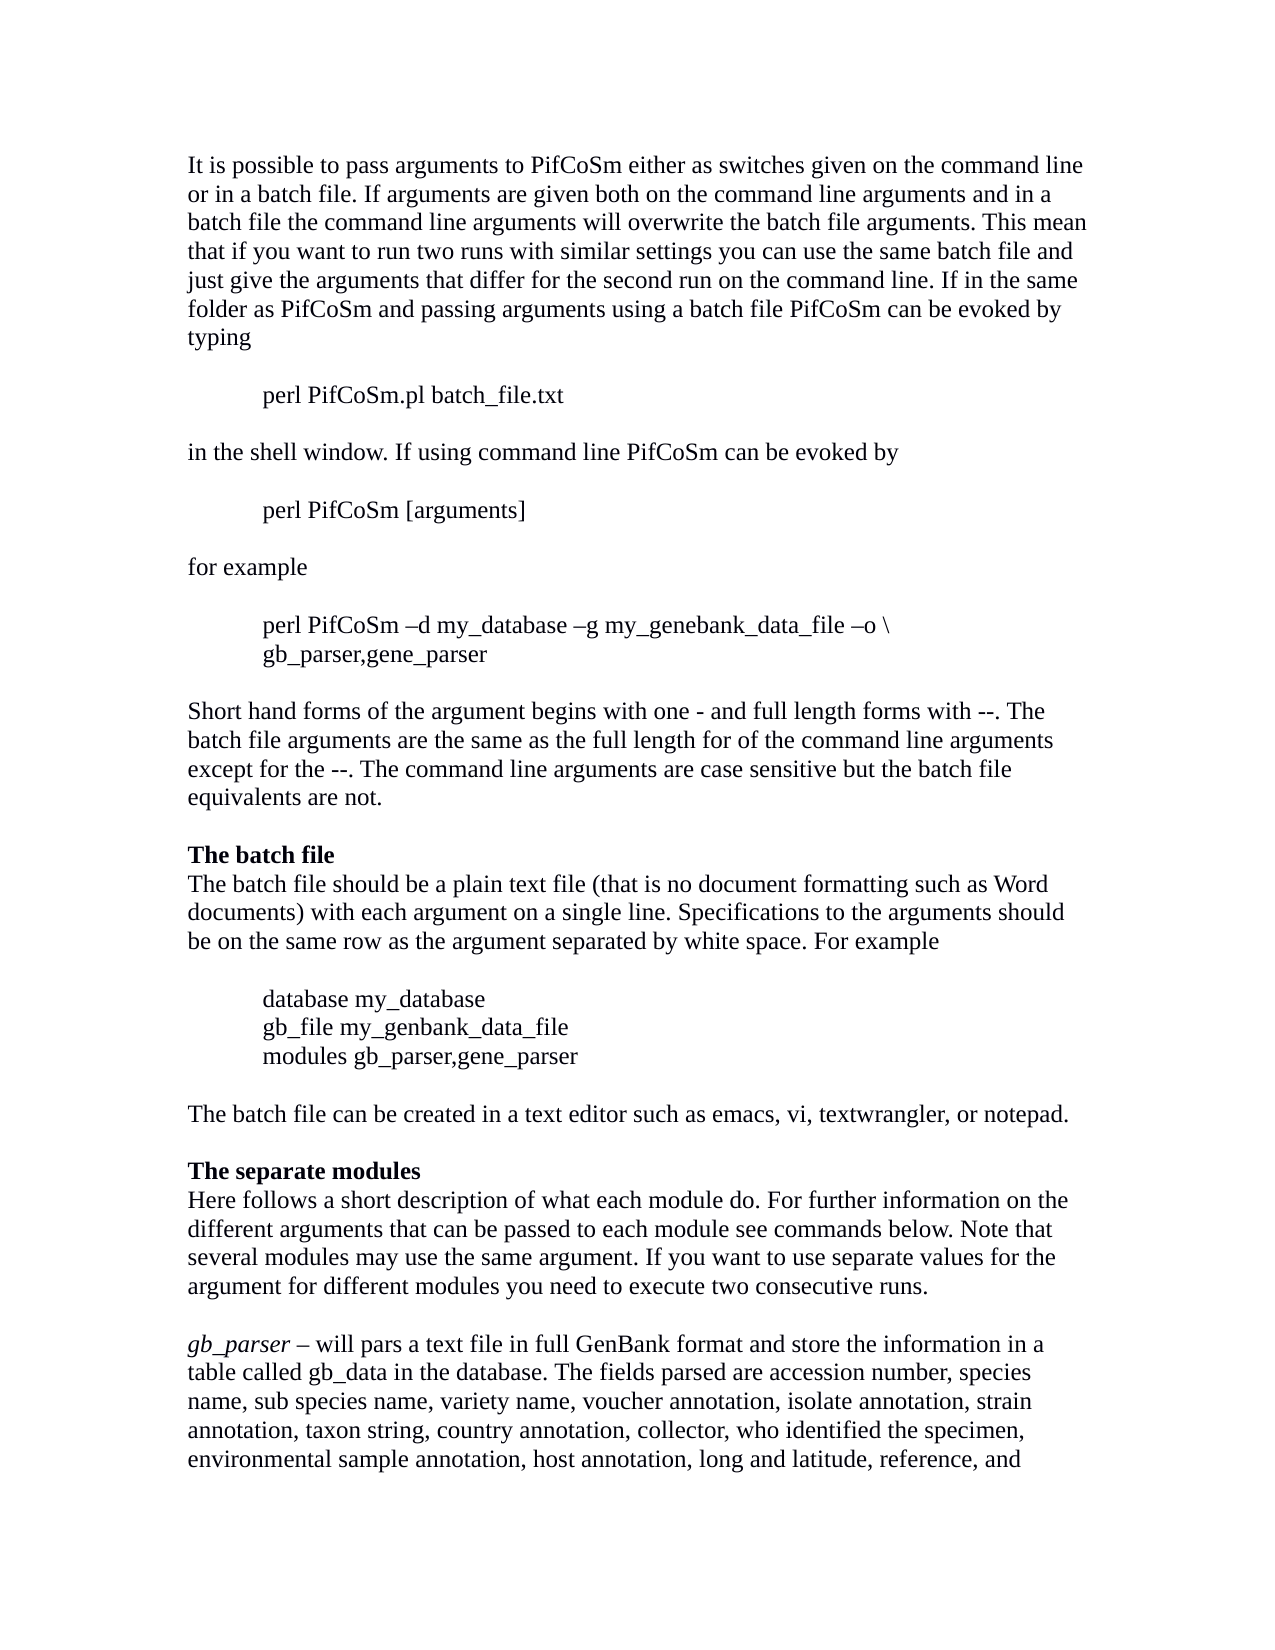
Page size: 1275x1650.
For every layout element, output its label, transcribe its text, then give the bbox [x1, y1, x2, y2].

text It is possible to pass arguments to PifCoSm either as switches given on the command line or in a batch file. If arguments are given both on the command line arguments and in a batch file the command line arguments will overwrite the batch file arguments. This mean that if you want to run two runs with similar settings you can use the same batch file and just give the arguments that differ for the second run on the command line. If in the same folder as PifCoSm and passing arguments using a batch file PifCoSm can be evoked by typing [187, 150, 1087, 351]
text Here follows a short description of what each module do. For further information on the different arguments that can be passed to each module see commands below. Note that several modules may use the same argument. If you want to use separate values for the argument for different modules you need to execute two consecutive runs. [187, 1185, 1087, 1300]
text modules gb_parser,gene_parser [187, 1041, 1087, 1070]
text gb_file my_genbank_data_file [187, 1012, 1087, 1041]
text gb_parser – will pars a text file in full GenBank format and store the information in a table called gb_data in the database. The fields parsed are accession number, species name, sub species name, variety name, voucher annotation, isolate annotation, strain annotation, taxon string, country annotation, collector, who identified the specimen, environmental sample annotation, host annotation, long and latitude, reference, and [187, 1329, 1087, 1472]
text perl PifCoSm.pl batch_file.txt [187, 380, 1087, 409]
text perl PifCoSm –d my_database –g my_genebank_data_file –o \ gb_parser,gene_parser [187, 610, 1087, 667]
text The batch file [187, 840, 1087, 869]
text perl PifCoSm [arguments] [187, 495, 1087, 524]
text The batch file can be created in a text editor such as emacs, vi, textwrangler, or notepad. [187, 1099, 1087, 1127]
text in the shell window. If using command line PifCoSm can be evoked by [187, 437, 1087, 466]
text The batch file should be a plain text file (that is no document formatting such as Word documents) with each argument on a single line. Specifications to the arguments should be on the same row as the argument separated by white space. For example [187, 869, 1087, 955]
text database my_database [187, 984, 1087, 1012]
text for example [187, 552, 1087, 581]
text The separate modules [187, 1156, 1087, 1185]
text Short hand forms of the argument begins with one - and full length forms with --. The batch file arguments are the same as the full length for of the command line arguments except for the --. The command line arguments are case sensitive but the batch file equivalents are not. [187, 696, 1087, 811]
